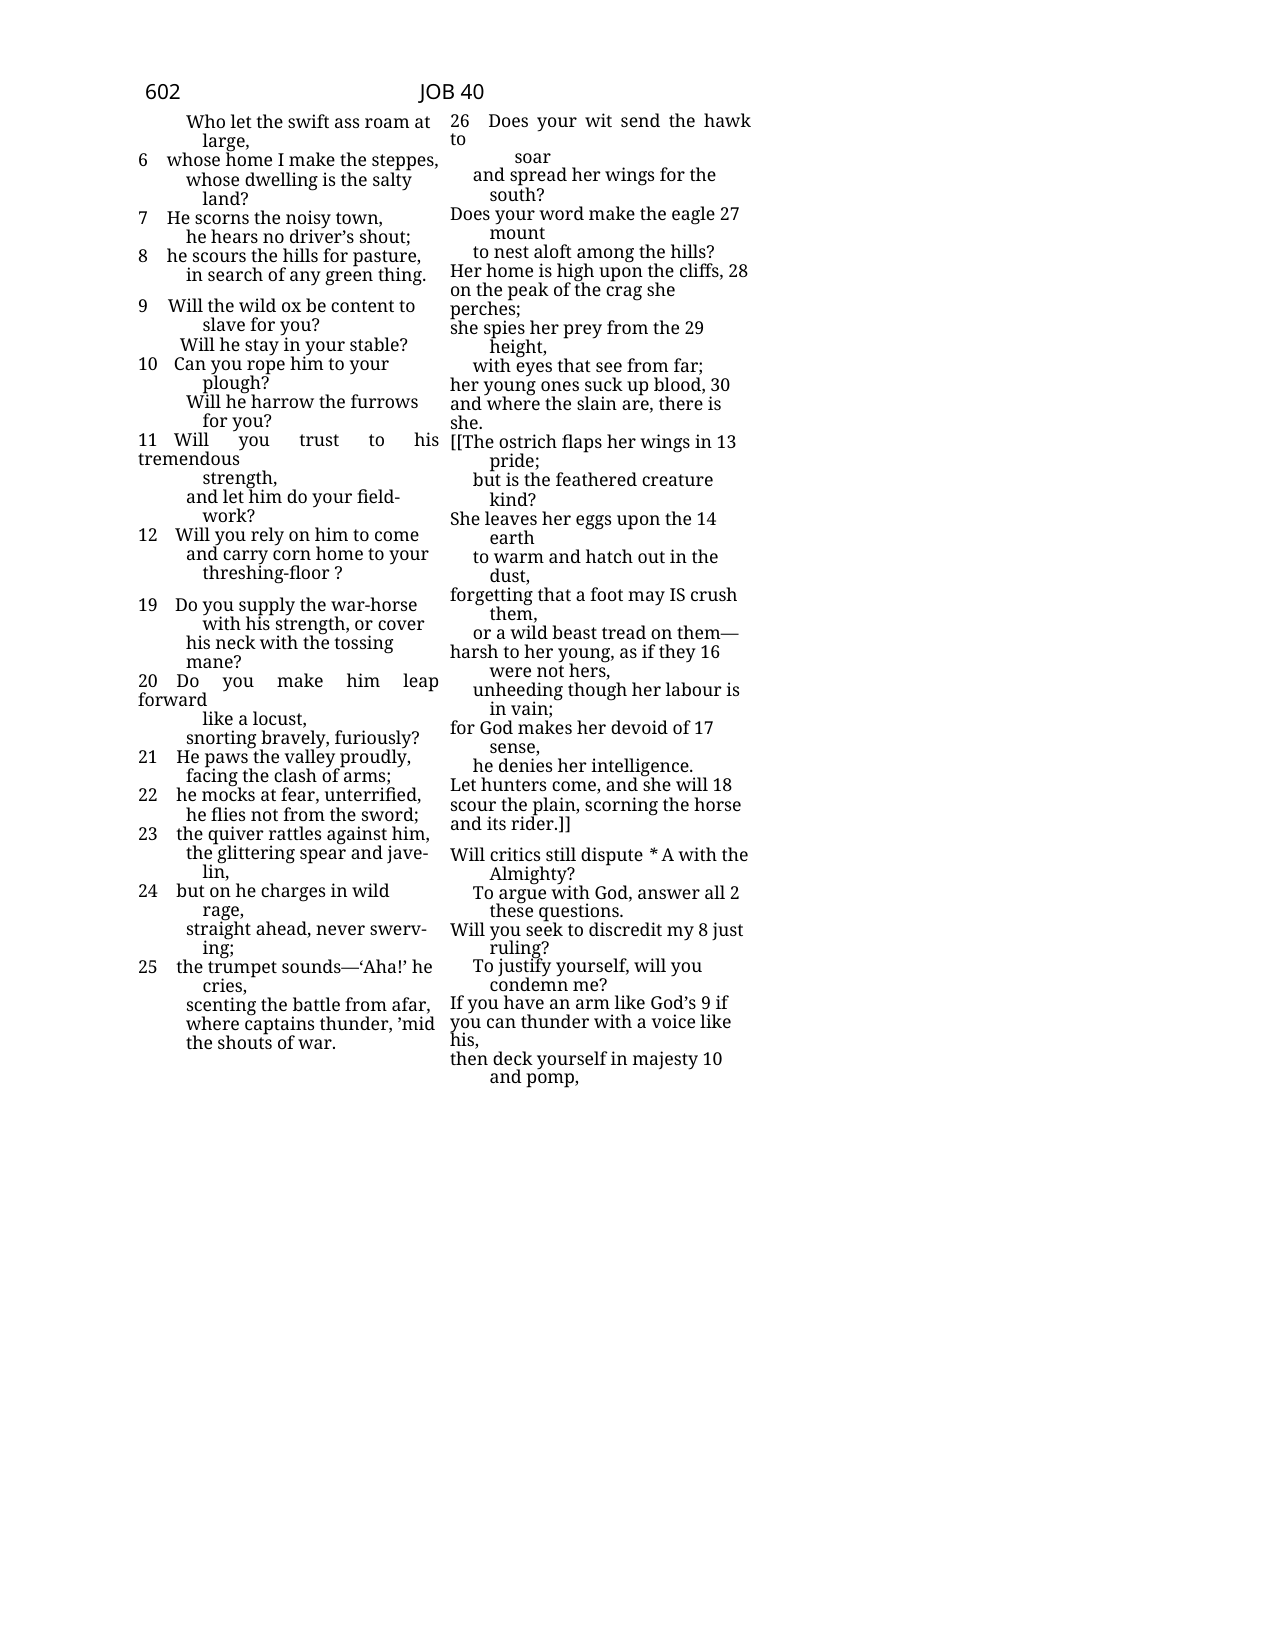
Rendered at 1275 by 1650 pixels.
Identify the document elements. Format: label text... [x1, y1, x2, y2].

list the quiver rattles against him, [138, 825, 439, 844]
text Will he stay in your stable? [148, 336, 439, 355]
text but is the feathered creature kind? [473, 472, 751, 510]
list Can you rope him to your [138, 355, 439, 374]
text Her home is high upon the cliffs, 28 on the peak of the crag she perches; [450, 262, 751, 319]
text he denies her intelligence. [473, 758, 751, 777]
text then deck yourself in majesty 10 and pomp, [450, 1050, 751, 1087]
text [[The ostrich flaps her wings in 13 pride; [450, 433, 751, 472]
list he mocks at fear, unterrified, [138, 787, 439, 806]
text or a wild beast tread on them— [473, 624, 751, 643]
text If you have an arm like God’s 9 if you can thunder with a voice like his, [450, 995, 751, 1050]
text facing the clash of arms; [186, 768, 439, 787]
text Does your word make the eagle 27 mount [450, 205, 751, 243]
list Will you rely on him to come [138, 526, 439, 545]
list the trumpet sounds—‘Aha!’ he [138, 958, 439, 977]
text snorting bravely, furiously? [186, 729, 439, 748]
list Do you make him leap forward [138, 672, 439, 710]
text to warm and hatch out in the dust, [473, 548, 751, 586]
text he flies not from the sword; [186, 806, 439, 825]
text plough? [186, 374, 439, 393]
text scenting the battle from afar, where captains thunder, ’mid the shouts of war. [186, 996, 439, 1053]
text Who let the swift ass roam at large, [186, 113, 439, 152]
text slave for you? [186, 317, 439, 336]
list He scorns the noisy town, [138, 209, 439, 228]
text she spies her prey from the 29 height, [450, 319, 751, 357]
text harsh to her young, as if they 16 were not hers, [450, 643, 751, 681]
text unheeding though her labour is in vain; [473, 681, 751, 719]
text rage, [186, 901, 439, 920]
text like a locust, [186, 710, 439, 729]
list but on he charges in wild [138, 882, 439, 901]
text soar [498, 149, 751, 167]
text and spread her wings for the south? [473, 167, 751, 205]
text Let hunters come, and she will 18 scour the plain, scorning the horse and its rider.]] [450, 777, 751, 834]
text the glittering spear and jave­lin, [186, 844, 439, 882]
text to nest aloft among the hills? [473, 243, 751, 262]
text Will you seek to discredit my 8 just ruling? [450, 921, 751, 958]
text with his strength, or cover his neck with the tossing mane? [186, 615, 439, 672]
list whose home I make the steppes, [138, 152, 439, 171]
text and let him do your field­work? [186, 488, 439, 526]
text for God makes her devoid of 17 sense, [450, 719, 751, 758]
text straight ahead, never swerv­ing; [186, 920, 439, 958]
list Will the wild ox be content to [138, 298, 439, 317]
text he hears no driver’s shout; [186, 228, 439, 247]
list He paws the valley proudly, [138, 748, 439, 768]
text To justify yourself, will you condemn me? [473, 958, 751, 995]
text strength, [186, 469, 439, 488]
list he scours the hills for pasture, [138, 247, 439, 266]
text Will critics still dispute * A with the Almighty? [450, 846, 751, 884]
text She leaves her eggs upon the 14 earth [450, 510, 751, 548]
text forgetting that a foot may IS crush them, [450, 586, 751, 624]
text in search of any green thing. [186, 266, 439, 285]
text Will he harrow the furrows for you? [186, 393, 439, 431]
text cries, [186, 977, 439, 996]
list Do you supply the war-horse [138, 596, 439, 615]
list Will you trust to his tremendous [138, 431, 439, 469]
text her young ones suck up blood, 30 and where the slain are, there is she. [450, 376, 751, 433]
text To argue with God, answer all 2 these questions. [473, 884, 751, 921]
text with eyes that see from far; [473, 357, 751, 376]
text and carry corn home to your threshing-floor ? [186, 545, 439, 583]
list Does your wit send the hawk to [450, 113, 751, 149]
text whose dwelling is the salty land? [186, 171, 439, 209]
